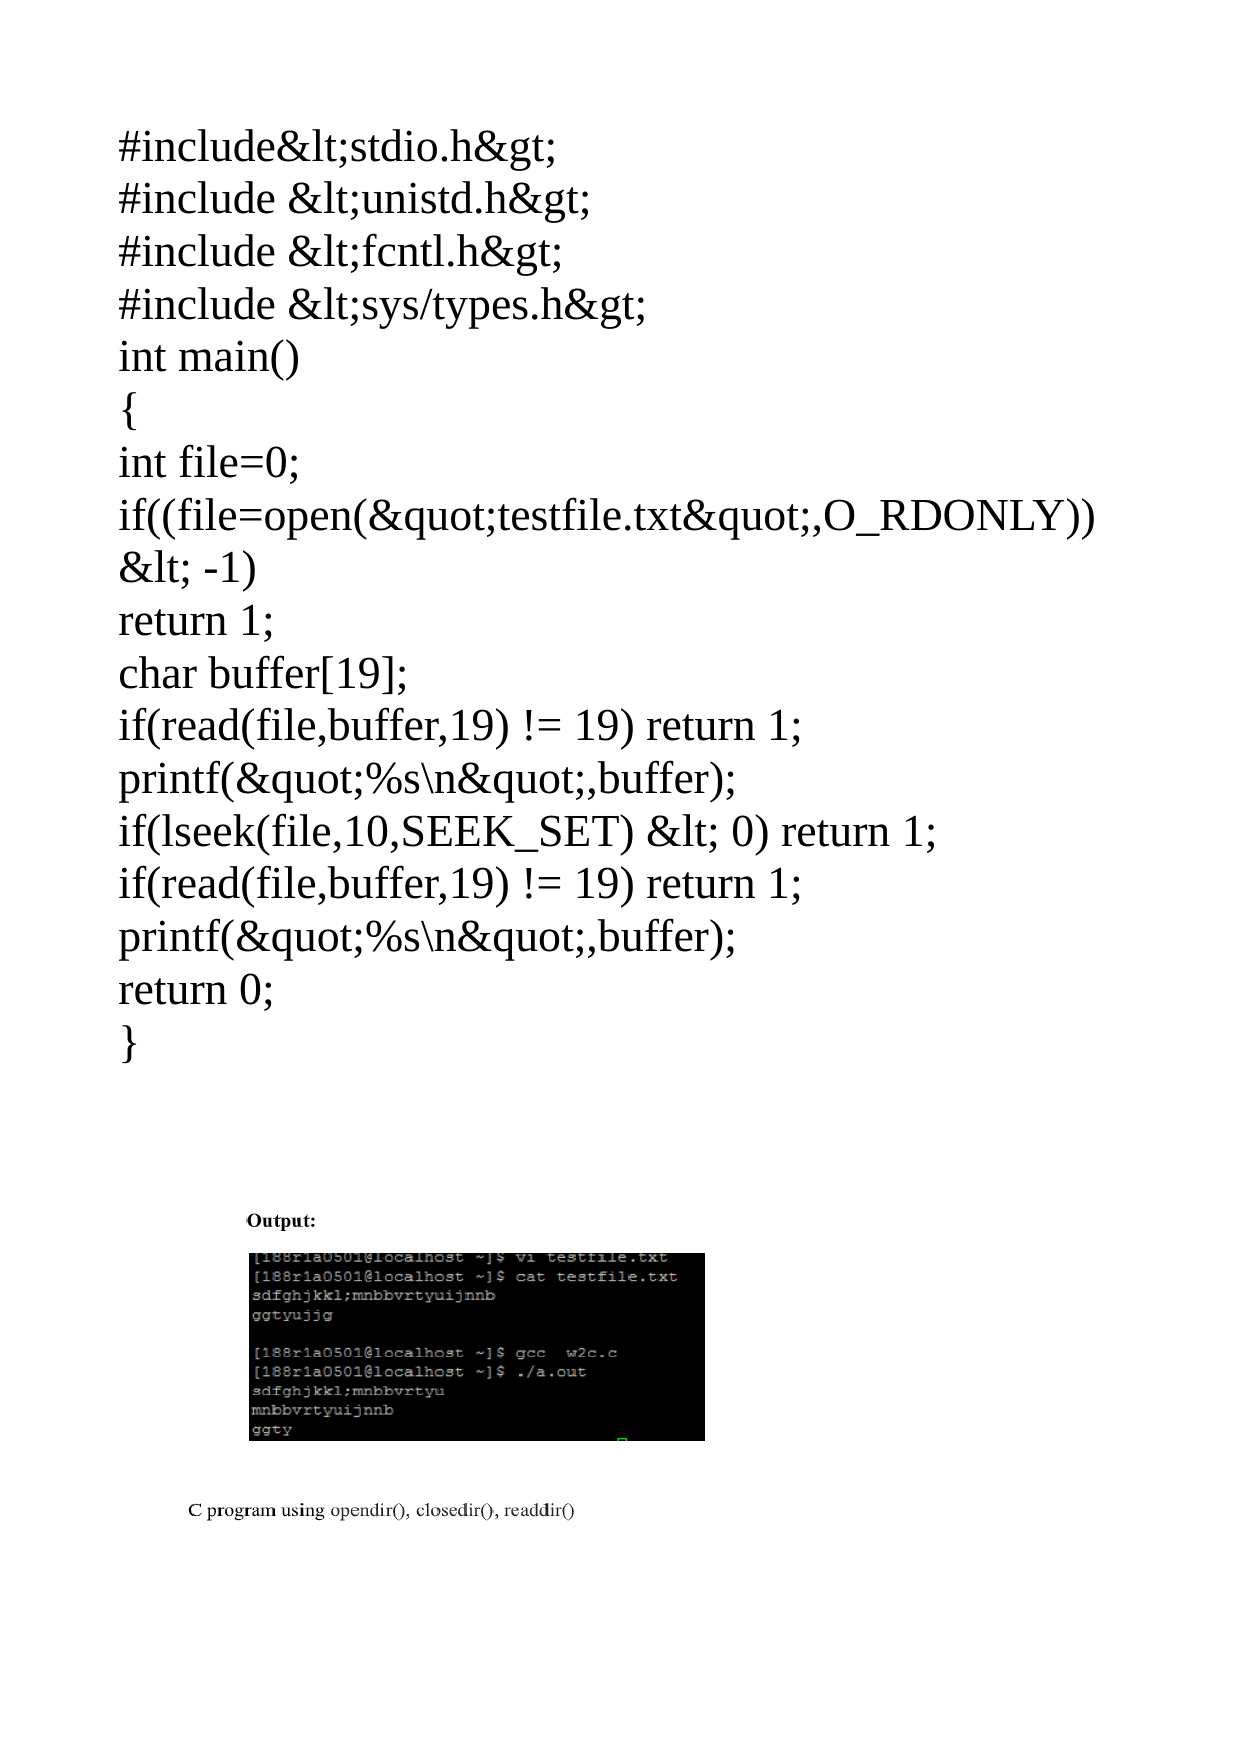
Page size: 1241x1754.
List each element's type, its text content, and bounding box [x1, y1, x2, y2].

text #include&lt;stdio.h&gt; [118, 118, 1122, 171]
text printf(&quot;%s\n&quot;,buffer); [118, 909, 1122, 961]
text } [118, 1014, 1122, 1067]
text #include &lt;fcntl.h&gt; [118, 223, 1122, 276]
text return 0; [118, 961, 1122, 1014]
text char buffer[19]; [118, 645, 1122, 698]
text printf(&quot;%s\n&quot;,buffer); [118, 751, 1122, 803]
text if(read(file,buffer,19) != 19) return 1; [118, 698, 1122, 751]
text if(read(file,buffer,19) != 19) return 1; [118, 856, 1122, 909]
text return 1; [118, 592, 1122, 645]
picture [131, 1172, 648, 1549]
text #include &lt;unistd.h&gt; [118, 171, 1122, 223]
text if((file=open(&quot;testfile.txt&quot;,O_RDONLY)) &lt; -1) [118, 487, 1122, 592]
text int main() [118, 329, 1122, 382]
text #include &lt;sys/types.h&gt; [118, 276, 1122, 329]
text int file=0; [118, 434, 1122, 487]
text { [118, 382, 1122, 434]
text if(lseek(file,10,SEEK_SET) &lt; 0) return 1; [118, 803, 1122, 856]
